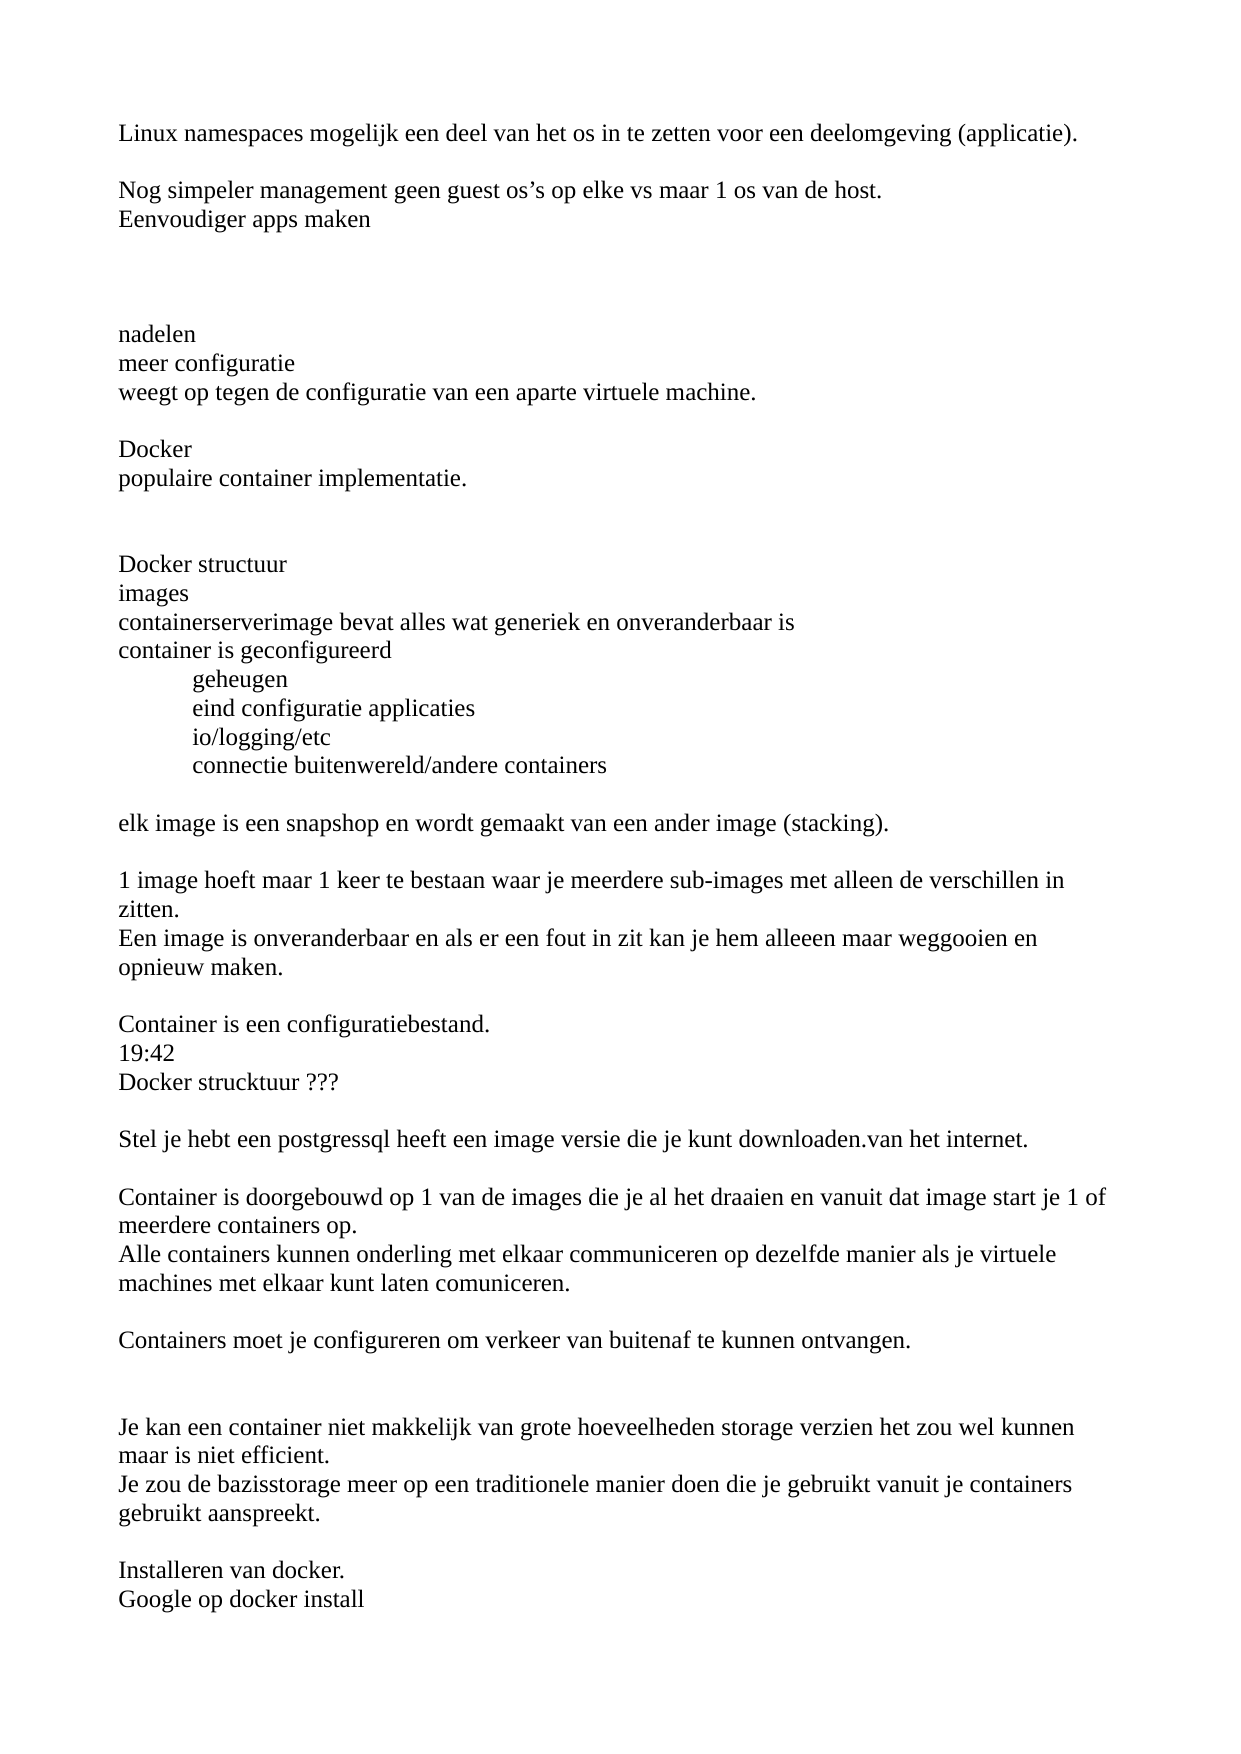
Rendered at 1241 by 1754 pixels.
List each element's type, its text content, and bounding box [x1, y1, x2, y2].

text Google op docker install [118, 1584, 1122, 1613]
text geheugen [118, 664, 1122, 693]
text meer configuratie [118, 348, 1122, 377]
text Een image is onveranderbaar en als er een fout in zit kan je hem alleeen maar weggooien en opnieuw maken. [118, 923, 1122, 981]
text 1 image hoeft maar 1 keer te bestaan waar je meerdere sub-images met alleen de verschillen in zitten. [118, 866, 1122, 923]
text weegt op tegen de configuratie van een aparte virtuele machine. [118, 377, 1122, 406]
text 19:42 [118, 1038, 1122, 1067]
text Docker strucktuur ??? [118, 1067, 1122, 1096]
text elk image is een snapshop en wordt gemaakt van een ander image (stacking). [118, 808, 1122, 837]
text Docker [118, 434, 1122, 463]
text Alle containers kunnen onderling met elkaar communiceren op dezelfde manier als je virtuele machines met elkaar kunt laten comuniceren. [118, 1239, 1122, 1297]
text populaire container implementatie. [118, 463, 1122, 492]
text Linux namespaces mogelijk een deel van het os in te zetten voor een deelomgeving (applicatie). [118, 118, 1122, 147]
text images [118, 578, 1122, 607]
text eind configuratie applicaties [118, 693, 1122, 722]
text io/logging/etc [118, 722, 1122, 751]
text Container is doorgebouwd op 1 van de images die je al het draaien en vanuit dat image start je 1 of meerdere containers op. [118, 1182, 1122, 1239]
text Container is een configuratiebestand. [118, 1009, 1122, 1038]
text nadelen [118, 319, 1122, 348]
text container is geconfigureerd [118, 636, 1122, 664]
text containerserverimage bevat alles wat generiek en onveranderbaar is [118, 607, 1122, 636]
text Nog simpeler management geen guest os’s op elke vs maar 1 os van de host. [118, 176, 1122, 204]
text Je kan een container niet makkelijk van grote hoeveelheden storage verzien het zou wel kunnen maar is niet efficient. [118, 1412, 1122, 1469]
text Stel je hebt een postgressql heeft een image versie die je kunt downloaden.van het internet. [118, 1124, 1122, 1153]
text connectie buitenwereld/andere containers [118, 751, 1122, 779]
text Docker structuur [118, 549, 1122, 578]
text Containers moet je configureren om verkeer van buitenaf te kunnen ontvangen. [118, 1326, 1122, 1354]
text Eenvoudiger apps maken [118, 204, 1122, 233]
text Je zou de bazisstorage meer op een traditionele manier doen die je gebruikt vanuit je containers gebruikt aanspreekt. [118, 1469, 1122, 1527]
text Installeren van docker. [118, 1556, 1122, 1584]
